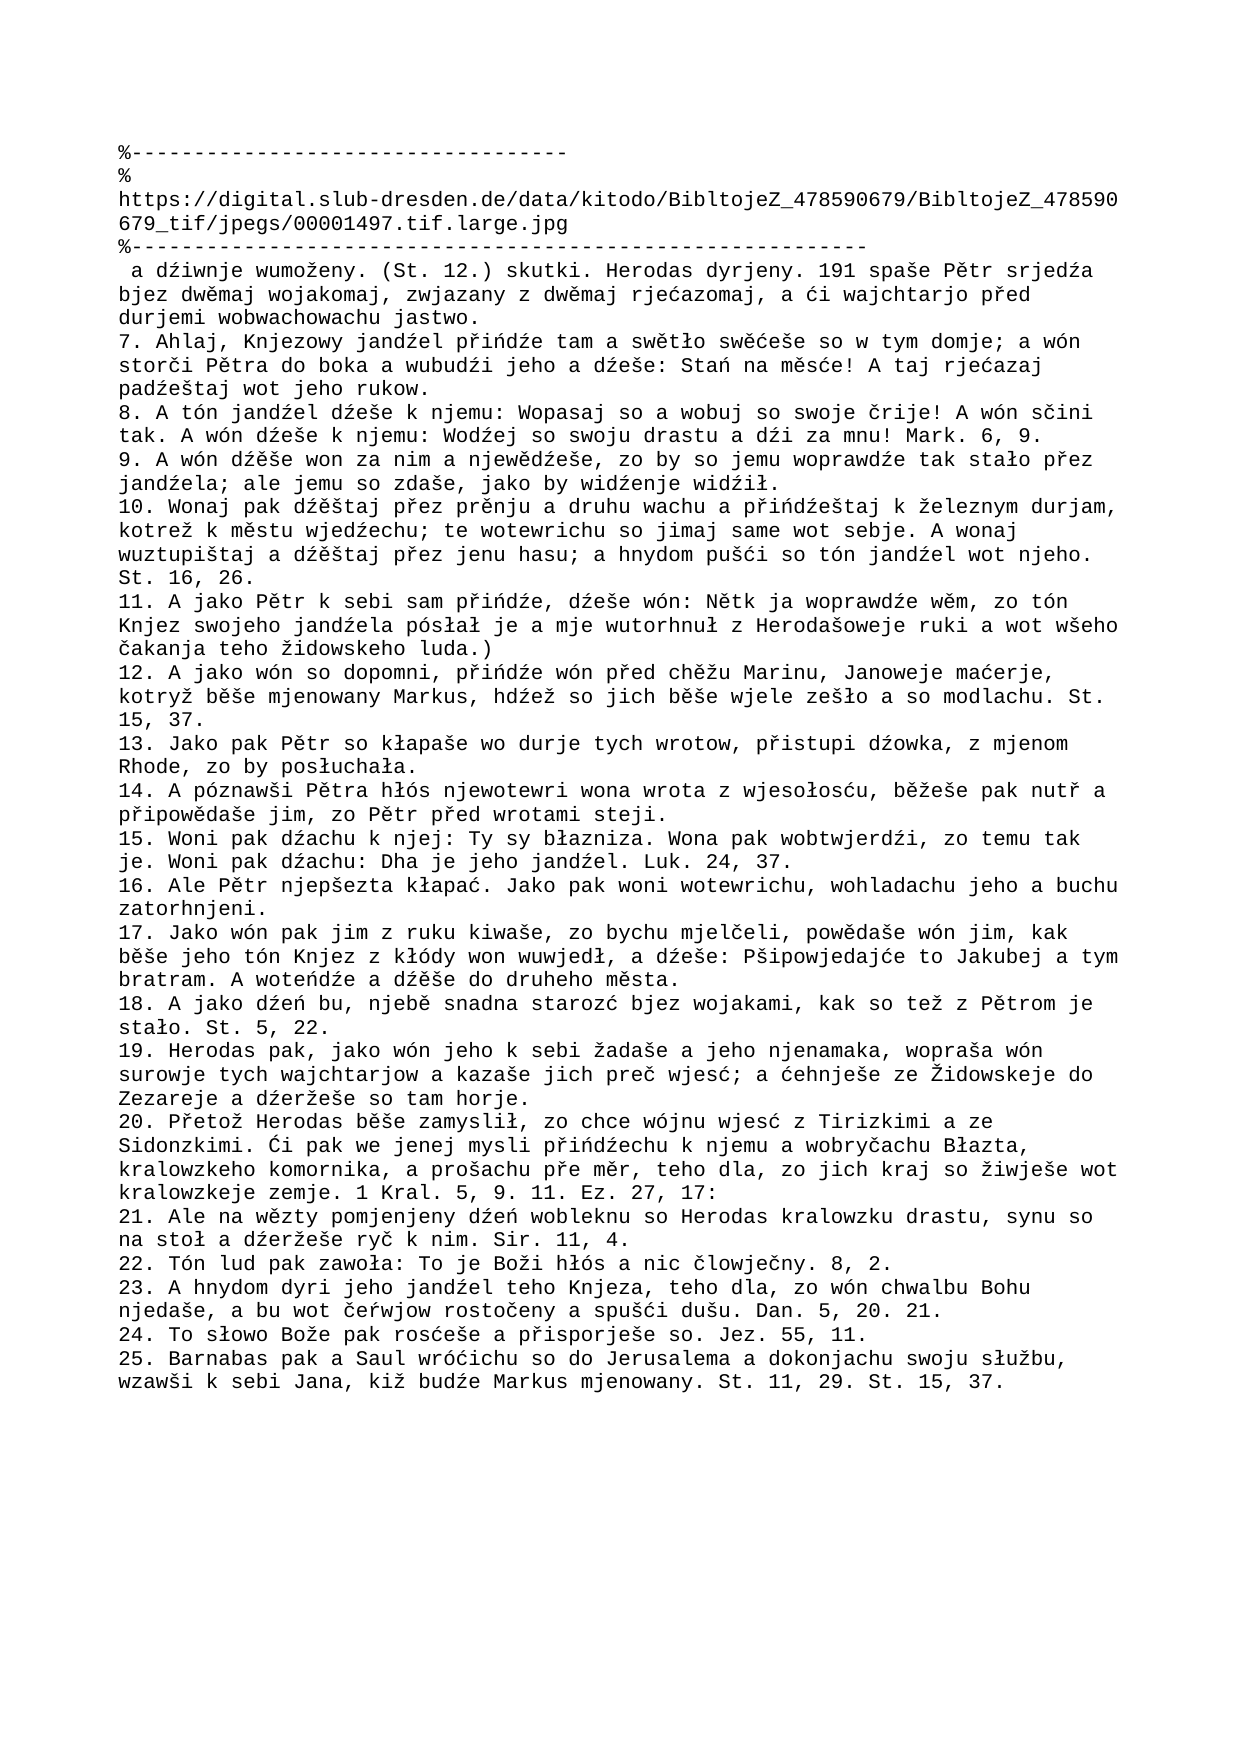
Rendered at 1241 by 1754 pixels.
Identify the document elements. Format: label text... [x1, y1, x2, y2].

text 23. A hnydom dyri jeho jandźel teho Knjeza, teho dla, zo wón chwalbu Bohu njedaše, a bu wot čeŕwjow rostočeny a spušći dušu. Dan. 5, 20. 21. [118, 1277, 1122, 1324]
text 10. Wonaj pak dźěštaj přez prěnju a druhu wachu a přińdźeštaj k železnym durjam, kotrež k městu wjedźechu; te wotewrichu so jimaj same wot sebje. A wonaj wuztupištaj a dźěštaj přez jenu hasu; a hnydom pušći so tón jandźel wot njeho. St. 16, 26. [118, 496, 1122, 591]
text 18. A jako dźeń bu, njebě snadna starozć bjez wojakami, kak so tež z Pětrom je stało. St. 5, 22. [118, 993, 1122, 1040]
text a dźiwnje wumoženy. (St. 12.) skutki. Herodas dyrjeny. 191 spaše Pětr srjedźa bjez dwěmaj wojakomaj, zwjazany z dwěmaj rjećazomaj, a ći wajchtarjo před durjemi wobwachowachu jastwo. [118, 260, 1122, 331]
text 8. A tón jandźel dźeše k njemu: Wopasaj so a wobuj so swoje črije! A wón sčini tak. A wón dźeše k njemu: Wodźej so swoju drastu a dźi za mnu! Mark. 6, 9. [118, 402, 1122, 449]
text 20. Přetož Herodas běše zamyslił, zo chce wójnu wjesć z Tirizkimi a ze Sidonzkimi. Ći pak we jenej mysli přińdźechu k njemu a wobryčachu Błazta, kralowzkeho komornika, a prošachu pře měr, teho dla, zo jich kraj so žiwješe wot kralowzkeje zemje. 1 Kral. 5, 9. 11. Ez. 27, 17: [118, 1111, 1122, 1206]
text 12. A jako wón so dopomni, přińdźe wón před chěžu Marinu, Janoweje maćerje, kotryž běše mjenowany Markus, hdźež so jich běše wjele zešło a so modlachu. St. 15, 37. [118, 662, 1122, 733]
text 21. Ale na wězty pomjenjeny dźeń wobleknu so Herodas kralowzku drastu, synu so na stoł a dźeržeše ryč k nim. Sir. 11, 4. [118, 1206, 1122, 1253]
text 16. Ale Pětr njepšezta kłapać. Jako pak woni wotewrichu, wohladachu jeho a buchu zatorhnjeni. [118, 875, 1122, 922]
text 11. A jako Pětr k sebi sam přińdźe, dźeše wón: Nětk ja woprawdźe wěm, zo tón Knjez swojeho jandźela pósłał je a mje wutorhnuł z Herodašoweje ruki a wot wšeho čakanja teho židowskeho luda.) [118, 591, 1122, 662]
text 19. Herodas pak, jako wón jeho k sebi žadaše a jeho njenamaka, wopraša wón surowje tych wajchtarjow a kazaše jich preč wjesć; a ćehnješe ze Židowskeje do Zezareje a dźeržeše so tam horje. [118, 1040, 1122, 1111]
text 22. Tón lud pak zawoła: To je Boži hłós a nic člowječny. 8, 2. [118, 1253, 1122, 1277]
text 15. Woni pak dźachu k njej: Ty sy błazniza. Wona pak wobtwjerdźi, zo temu tak je. Woni pak dźachu: Dha je jeho jandźel. Luk. 24, 37. [118, 827, 1122, 875]
text % https://digital.slub-dresden.de/data/kitodo/BibltojeZ_478590679/BibltojeZ_478590679_tif/jpegs/00001497.tif.large.jpg [118, 165, 1122, 236]
text 7. Ahlaj, Knjezowy jandźel přińdźe tam a swětło swěćeše so w tym domje; a wón storči Pětra do boka a wubudźi jeho a dźeše: Stań na měsće! A taj rjećazaj padźeštaj wot jeho rukow. [118, 331, 1122, 402]
text 25. Barnabas pak a Saul wróćichu so do Jerusalema a dokonjachu swoju słužbu, wzawši k sebi Jana, kiž budźe Markus mjenowany. St. 11, 29. St. 15, 37. [118, 1348, 1122, 1395]
text 17. Jako wón pak jim z ruku kiwaše, zo bychu mjelčeli, powědaše wón jim, kak běše jeho tón Knjez z kłódy won wuwjedł, a dźeše: Pšipowjedajće to Jakubej a tym bratram. A woteńdźe a dźěše do druheho města. [118, 922, 1122, 993]
text 14. A póznawši Pětra hłós njewotewri wona wrota z wjesołosću, běžeše pak nutř a připowědaše jim, zo Pětr před wrotami steji. [118, 780, 1122, 827]
text %----------------------------------- [118, 142, 1122, 165]
text %----------------------------------------------------------- [118, 236, 1122, 260]
text 9. A wón dźěše won za nim a njewědźeše, zo by so jemu woprawdźe tak stało přez jandźela; ale jemu so zdaše, jako by widźenje widźił. [118, 449, 1122, 496]
text 13. Jako pak Pětr so kłapaše wo durje tych wrotow, přistupi dźowka, z mjenom Rhode, zo by posłuchała. [118, 733, 1122, 780]
text 24. To słowo Bože pak rosćeše a přisporješe so. Jez. 55, 11. [118, 1324, 1122, 1348]
